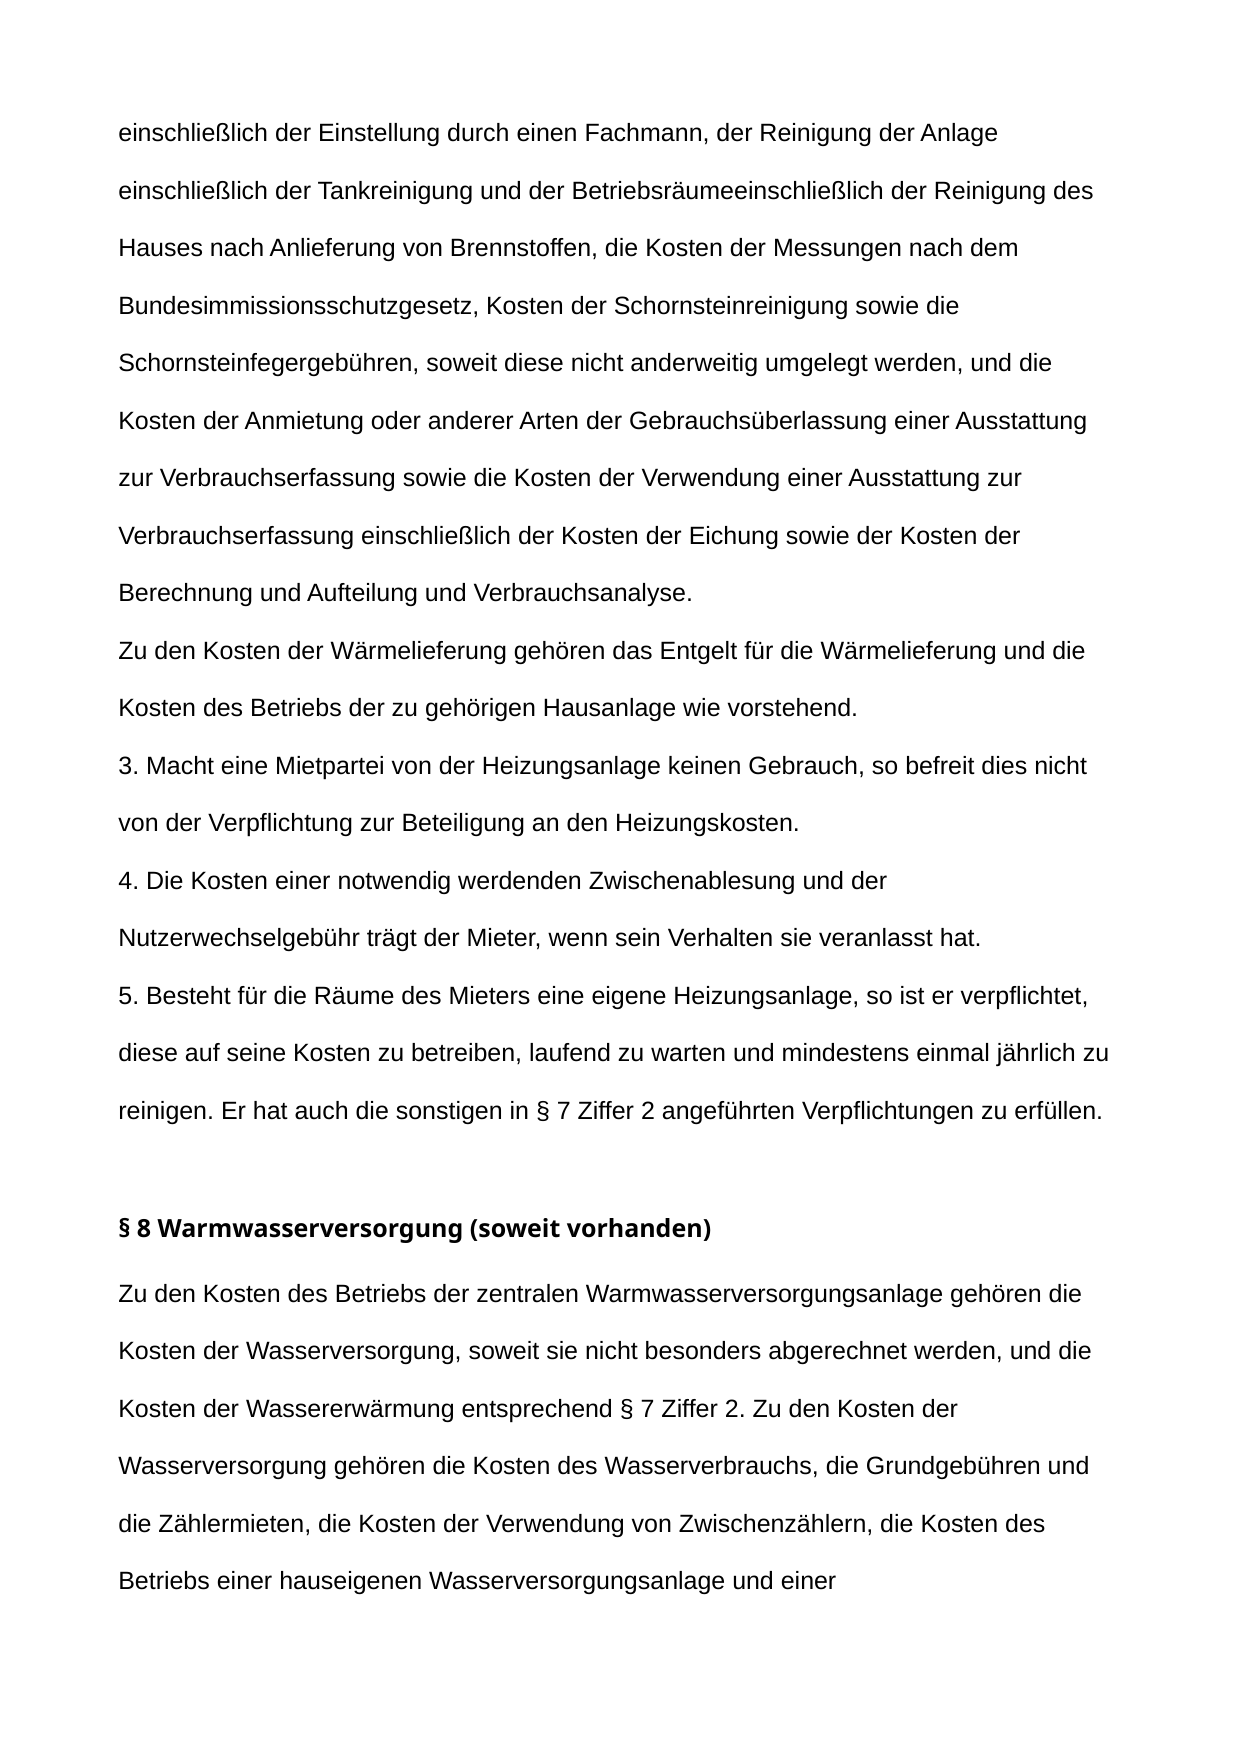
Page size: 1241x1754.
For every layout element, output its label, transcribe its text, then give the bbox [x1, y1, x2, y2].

text einschließlich der Einstellung durch einen Fachmann, der Reinigung der Anlage einschließlich der Tankreinigung und der Betriebsräume einschließlich der Reinigung des Hauses nach Anlieferung von Brennstoffen, die Kosten der Messungen nach dem Bundesimmissionsschutzgesetz, Kosten der Schornsteinreinigung sowie die Schornsteinfegergebühren, soweit diese nicht anderweitig umgelegt werden, und die Kosten der Anmietung oder anderer Arten der Gebrauchsüberlassung einer Ausstattung zur Verbrauchserfassung sowie die Kosten der Verwendung einer Ausstattung zur Verbrauchserfassung einschließlich der Kosten der Eichung sowie der Kosten der Berechnung und Aufteilung und Verbrauchsanalyse. [118, 118, 1122, 607]
text § 8 Warmwasserversorgung (soweit vorhanden) [118, 1211, 1122, 1245]
text Zu den Kosten der Wärmelieferung gehören das Entgelt für die Wärmelieferung und die Kosten des Betriebs der zu gehörigen Hausanlage wie vorstehend. [118, 636, 1122, 722]
text 4. Die Kosten einer notwendig werdenden Zwischenablesung und der Nutzerwechselgebühr trägt der Mieter, wenn sein Verhalten sie veranlasst hat. [118, 866, 1122, 952]
text 3. Macht eine Mietpartei von der Heizungsanlage keinen Gebrauch, so befreit dies nicht von der Verpflichtung zur Beteiligung an den Heizungskosten. [118, 751, 1122, 837]
text 5. Besteht für die Räume des Mieters eine eigene Heizungsanlage, so ist er verpflichtet, diese auf seine Kosten zu betreiben, laufend zu warten und mindestens einmal jährlich zu reinigen. Er hat auch die sonstigen in § 7 Ziffer 2 angeführten Verpflichtungen zu erfüllen. [118, 981, 1122, 1124]
text Zu den Kosten des Betriebs der zentralen Warmwasserversorgungsanlage gehören die Kosten der Wasserversorgung, soweit sie nicht besonders abgerechnet werden, und die Kosten der Wassererwärmung entsprechend § 7 Ziffer 2. Zu den Kosten der Wasserversorgung gehören die Kosten des Wasserverbrauchs, die Grundgebühren und die Zählermieten, die Kosten der Verwendung von Zwischenzählern, die Kosten des Betriebs einer hauseigenen Wasserversorgungsanlage und einer [118, 1279, 1122, 1595]
